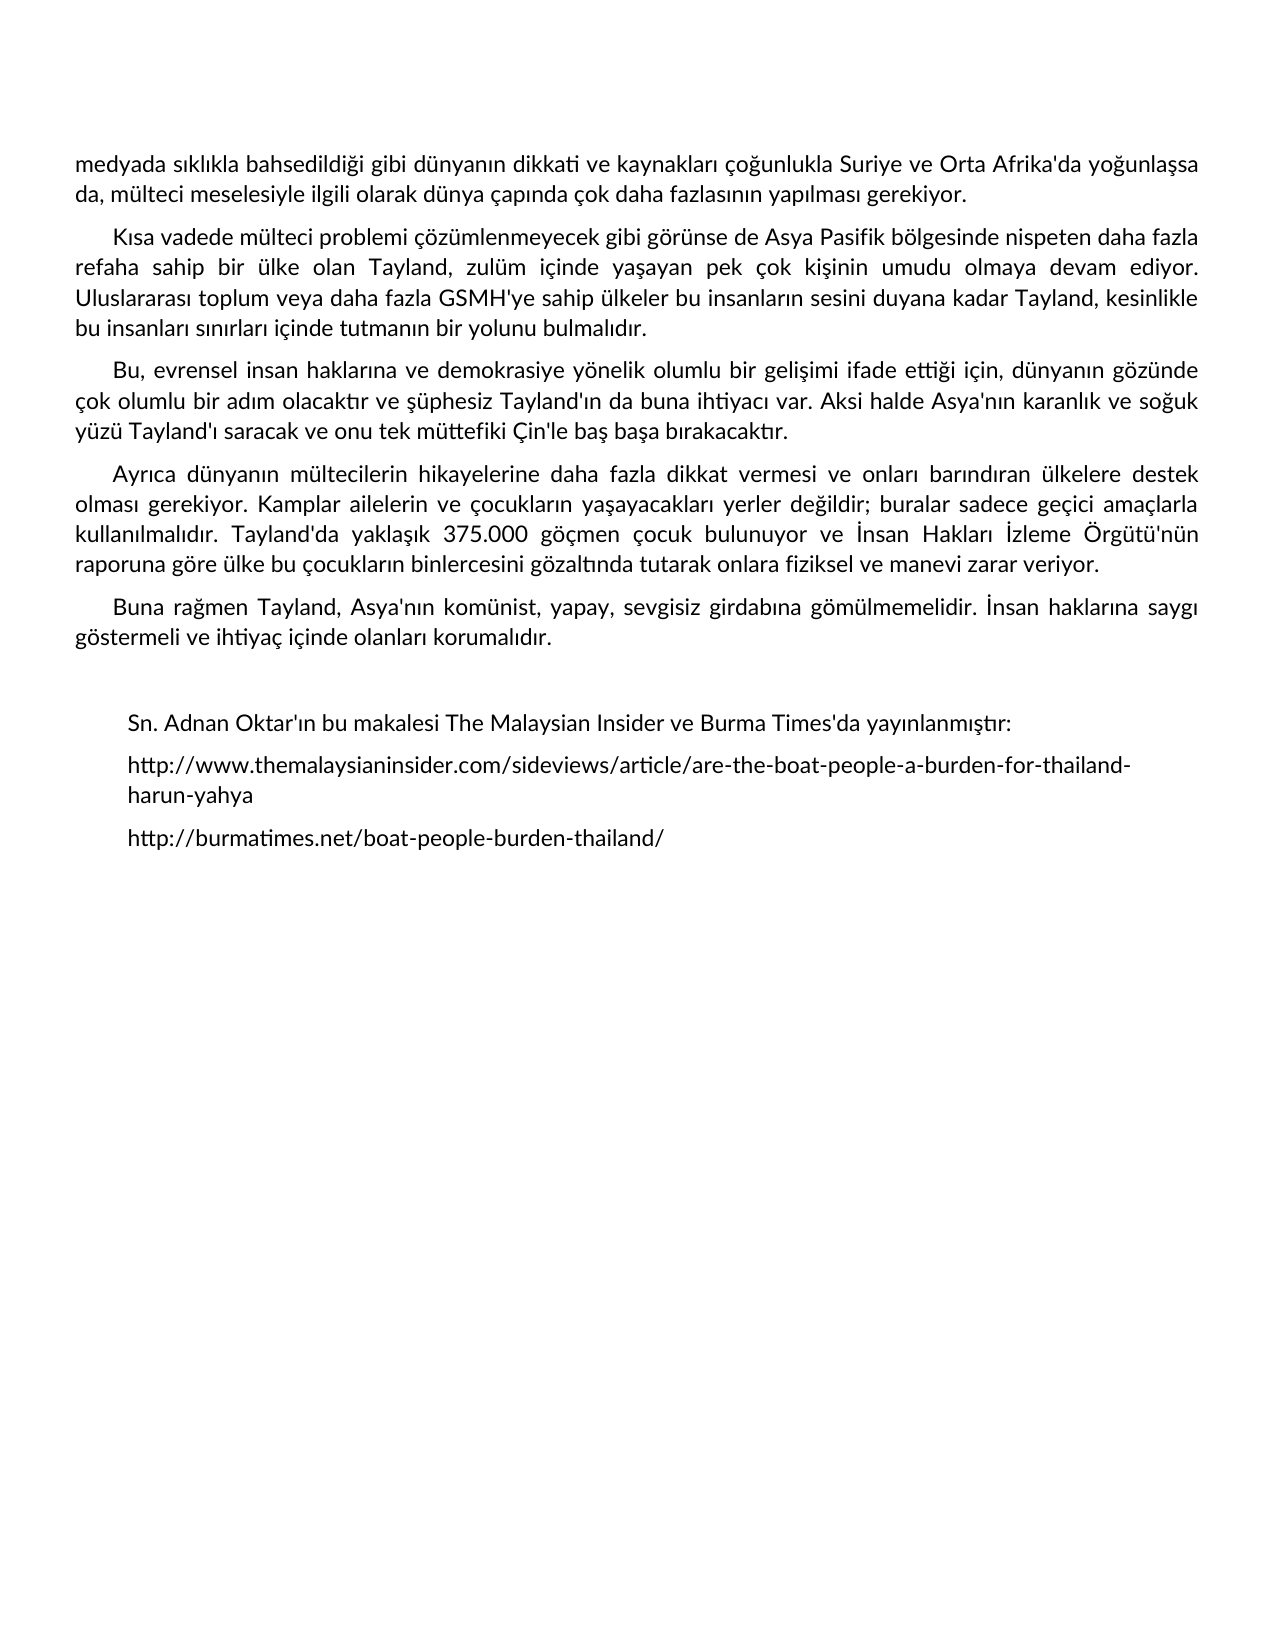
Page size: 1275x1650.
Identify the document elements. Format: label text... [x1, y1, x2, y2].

text Kısa vadede mülteci problemi çözümlenmeyecek gibi görünse de Asya Pasifik bölgesinde nispeten daha fazla refaha sahip bir ülke olan Tayland, zulüm içinde yaşayan pek çok kişinin umudu olmaya devam ediyor. Uluslararası toplum veya daha fazla GSMH'ye sahip ülkeler bu insanların sesini duyana kadar Tayland, kesinlikle bu insanları sınırları içinde tutmanın bir yolunu bulmalıdır. [75, 223, 1200, 341]
text Buna rağmen Tayland, Asya'nın komünist, yapay, sevgisiz girdabına gömülmemelidir. İnsan haklarına saygı göstermeli ve ihtiyaç içinde olanları korumalıdır. [75, 593, 1200, 650]
text medyada sıklıkla bahsedildiği gibi dünyanın dikkati ve kaynakları çoğunlukla Suriye ve Orta Afrika'da yoğunlaşsa da, mülteci meselesiyle ilgili olarak dünya çapında çok daha fazlasının yapılması gerekiyor. [75, 150, 1200, 208]
text Ayrıca dünyanın mültecilerin hikayelerine daha fazla dikkat vermesi ve onları barındıran ülkelere destek olması gerekiyor. Kamplar ailelerin ve çocukların yaşayacakları yerler değildir; buralar sadece geçici amaçlarla kullanılmalıdır. Tayland'da yaklaşık 375.000 göçmen çocuk bulunuyor ve İnsan Hakları İzleme Örgütü'nün raporuna göre ülke bu çocukların binlercesini gözaltında tutarak onlara fiziksel ve manevi zarar veriyor. [75, 459, 1200, 577]
text Sn. Adnan Oktar'ın bu makalesi The Malaysian Insider ve Burma Times'da yayınlanmıştır: [127, 708, 1177, 736]
text http://www.themalaysianinsider.com/sideviews/article/are-the-boat-people-a-burden-for-thailand-harun-yahya [127, 751, 1177, 809]
text Bu, evrensel insan haklarına ve demokrasiye yönelik olumlu bir gelişimi ifade ettiği için, dünyanın gözünde çok olumlu bir adım olacaktır ve şüphesiz Tayland'ın da buna ihtiyacı var. Aksi halde Asya'nın karanlık ve soğuk yüzü Tayland'ı saracak ve onu tek müttefiki Çin'le baş başa bırakacaktır. [75, 356, 1200, 444]
text http://burmatimes.net/boat-people-burden-thailand/ [127, 824, 1177, 851]
